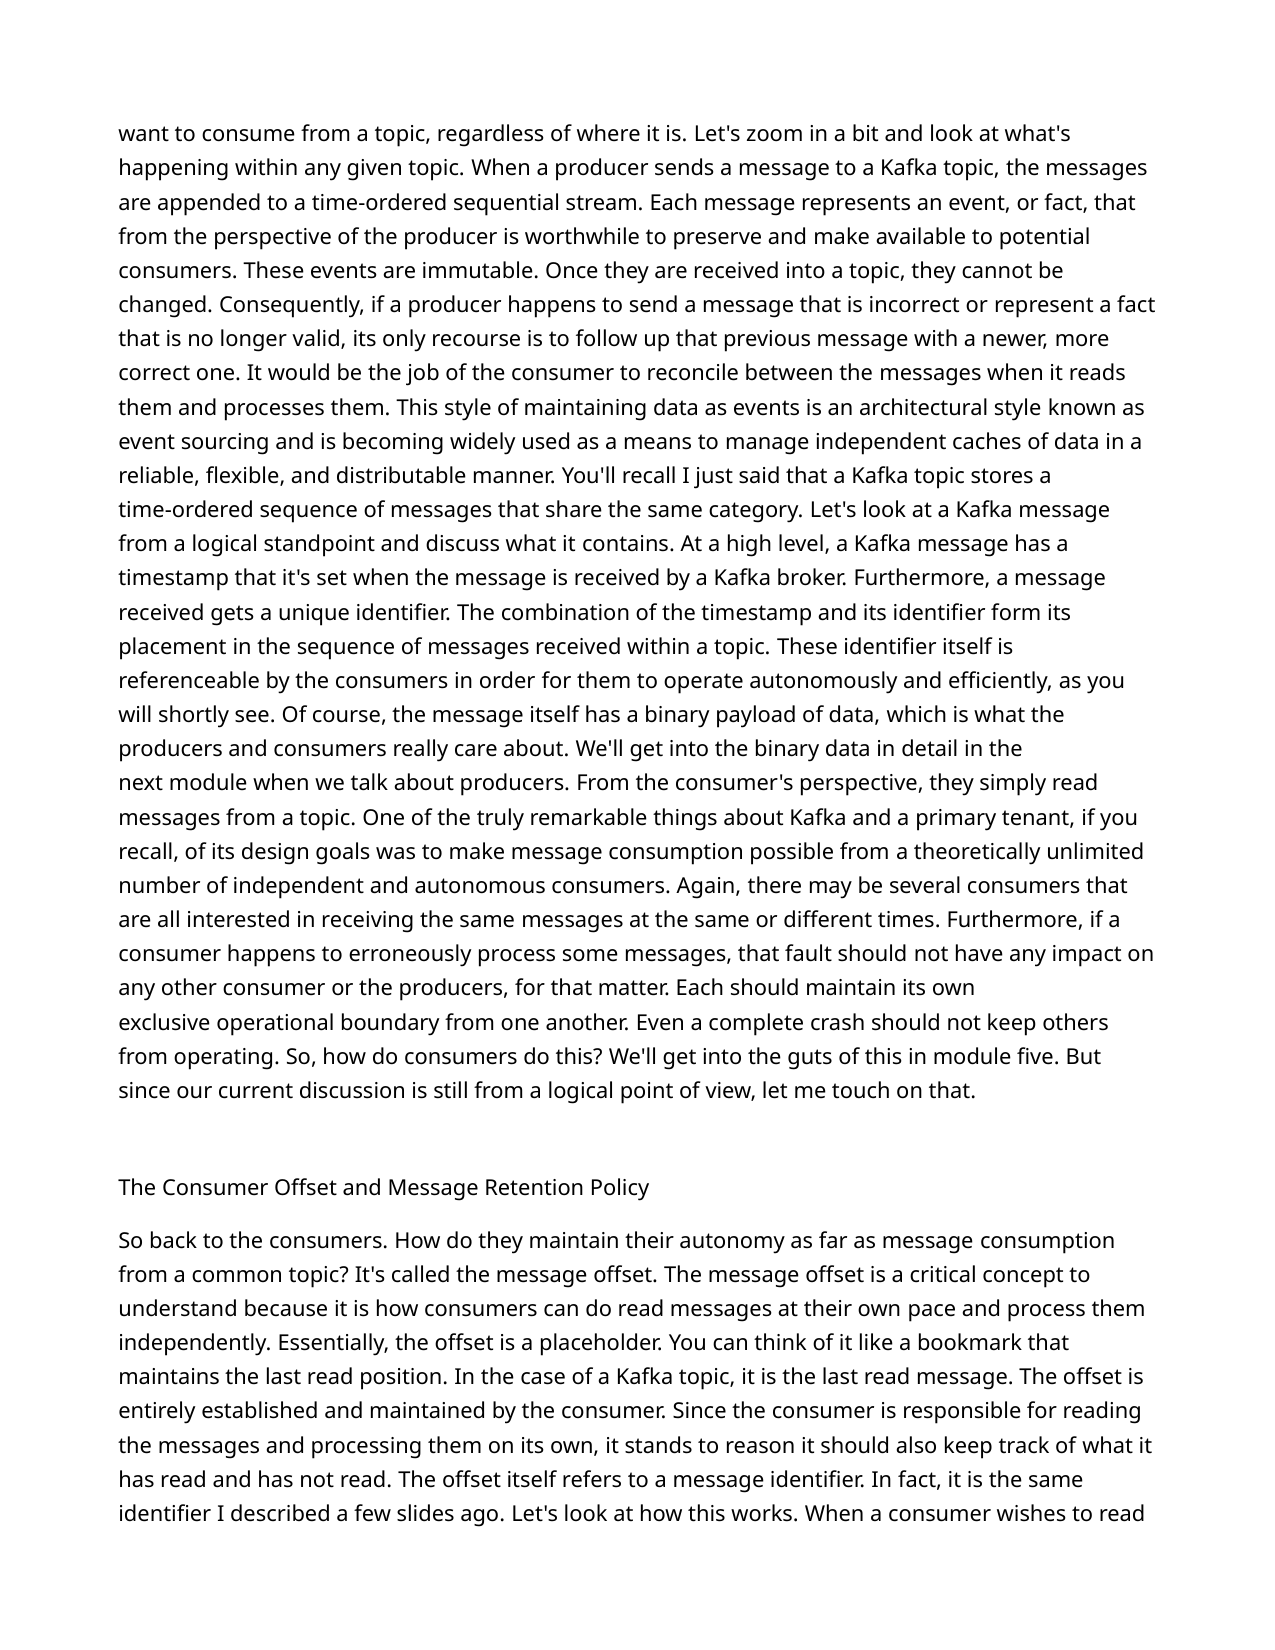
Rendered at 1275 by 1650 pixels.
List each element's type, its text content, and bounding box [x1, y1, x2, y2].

text want to consume from a topic, regardless of where it is. Let's zoom in a bit and look at what's happening within any given topic. When a producer sends a message to a Kafka topic, the messages are appended to a time‑ordered sequential stream. Each message represents an event, or fact, that from the perspective of the producer is worthwhile to preserve and make available to potential consumers. These events are immutable. Once they are received into a topic, they cannot be changed. Consequently, if a producer happens to send a message that is incorrect or represent a fact that is no longer valid, its only recourse is to follow up that previous message with a newer, more correct one. It would be the job of the consumer to reconcile between the messages when it reads them and processes them. This style of maintaining data as events is an architectural style known as event sourcing and is becoming widely used as a means to manage independent caches of data in a reliable, flexible, and distributable manner. You'll recall I just said that a Kafka topic stores a time‑ordered sequence of messages that share the same category. Let's look at a Kafka message from a logical standpoint and discuss what it contains. At a high level, a Kafka message has a timestamp that it's set when the message is received by a Kafka broker. Furthermore, a message received gets a unique identifier. The combination of the timestamp and its identifier form its placement in the sequence of messages received within a topic. These identifier itself is referenceable by the consumers in order for them to operate autonomously and efficiently, as you will shortly see. Of course, the message itself has a binary payload of data, which is what the producers and consumers really care about. We'll get into the binary data in detail in the next module when we talk about producers. From the consumer's perspective, they simply read messages from a topic. One of the truly remarkable things about Kafka and a primary tenant, if you recall, of its design goals was to make message consumption possible from a theoretically unlimited number of independent and autonomous consumers. Again, there may be several consumers that are all interested in receiving the same messages at the same or different times. Furthermore, if a consumer happens to erroneously process some messages, that fault should not have any impact on any other consumer or the producers, for that matter. Each should maintain its own exclusive operational boundary from one another. Even a complete crash should not keep others from operating. So, how do consumers do this? We'll get into the guts of this in module five. But since our current discussion is still from a logical point of view, let me touch on that. [118, 118, 1157, 1104]
subtitle The Consumer Offset and Message Retention Policy [118, 1171, 1157, 1201]
text So back to the consumers. How do they maintain their autonomy as far as message consumption from a common topic? It's called the message offset. The message offset is a critical concept to understand because it is how consumers can do read messages at their own pace and process them independently. Essentially, the offset is a placeholder. You can think of it like a bookmark that maintains the last read position. In the case of a Kafka topic, it is the last read message. The offset is entirely established and maintained by the consumer. Since the consumer is responsible for reading the messages and processing them on its own, it stands to reason it should also keep track of what it has read and has not read. The offset itself refers to a message identifier. In fact, it is the same identifier I described a few slides ago. Let's look at how this works. When a consumer wishes to read [118, 1225, 1157, 1528]
